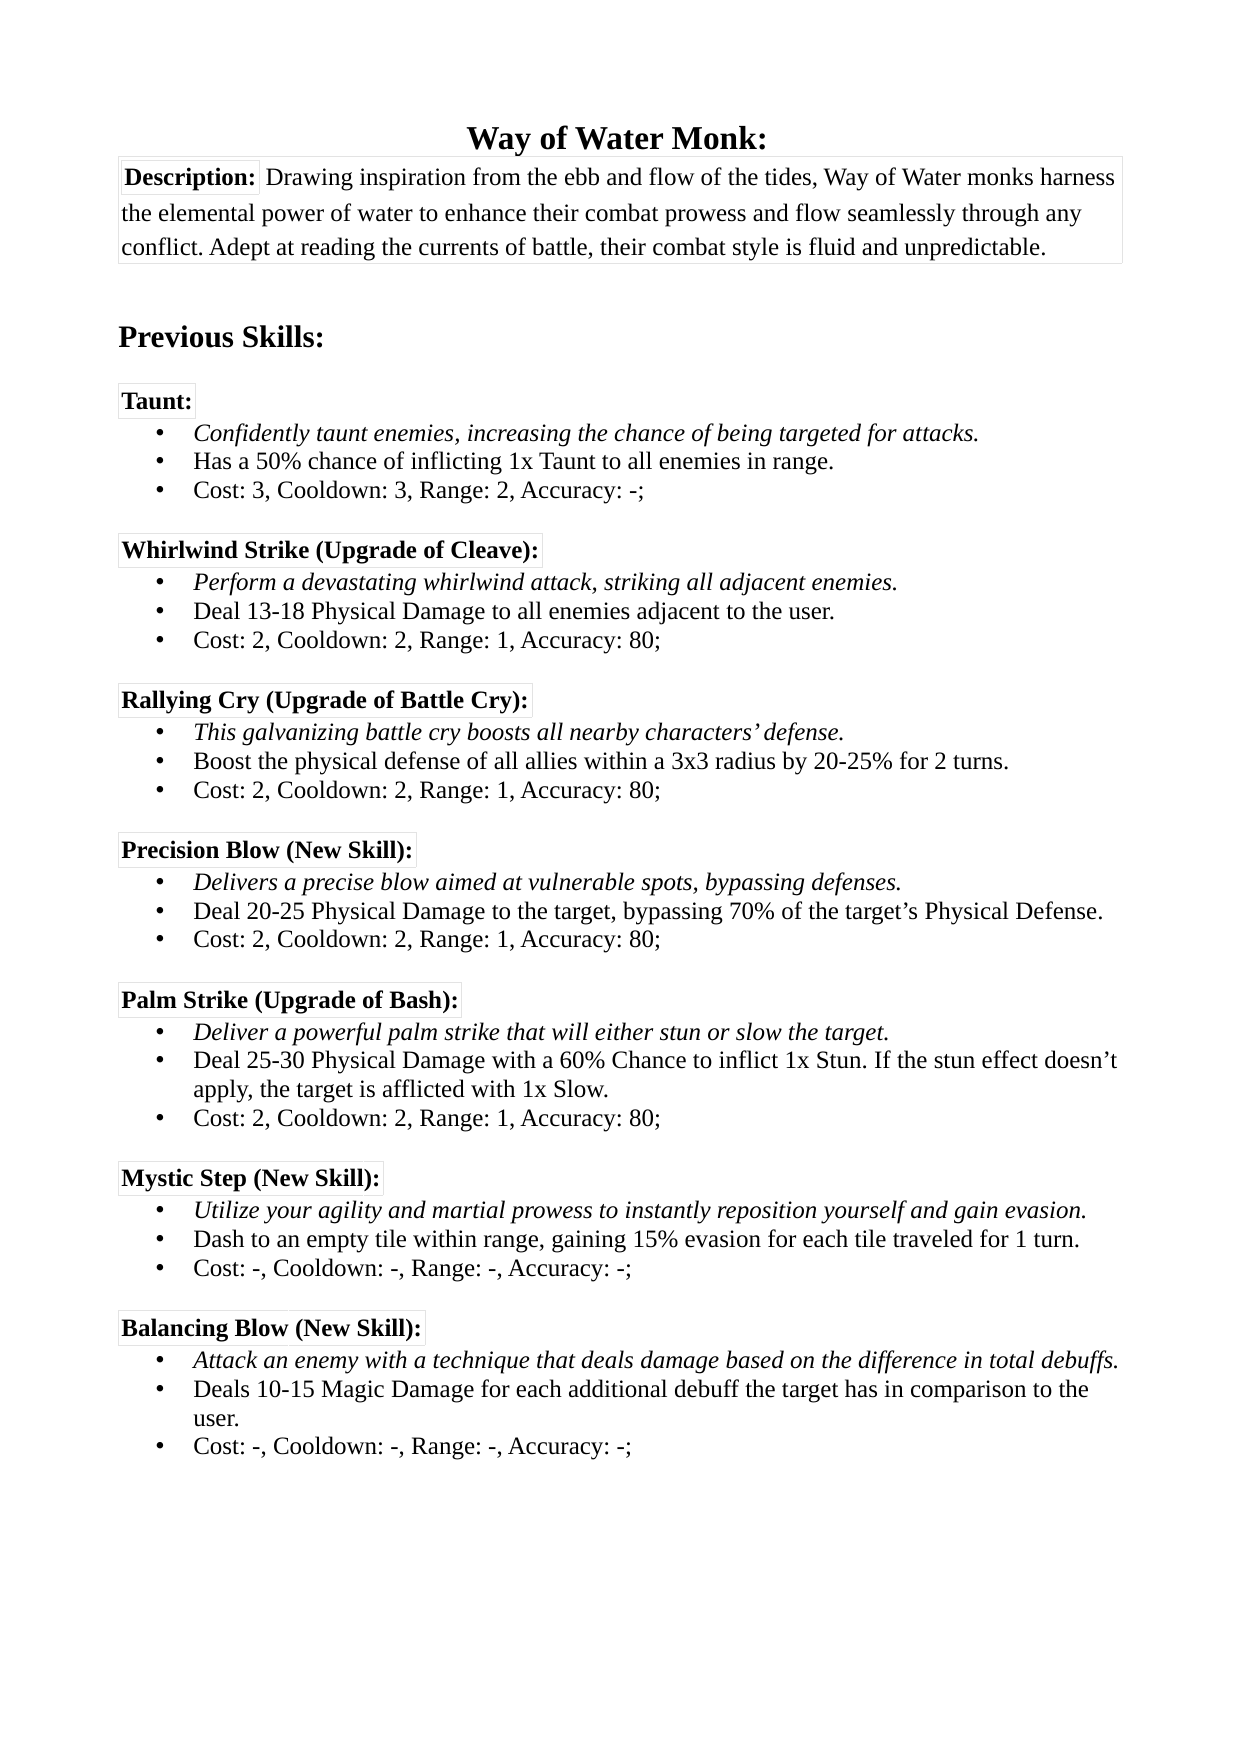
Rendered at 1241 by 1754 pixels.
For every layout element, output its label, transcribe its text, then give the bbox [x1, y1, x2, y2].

text Precision Blow (New Skill): [119, 833, 416, 867]
text [426, 1310, 1122, 1345]
list Cost: 2, Cooldown: 2, Range: 1, Accuracy: 80; [156, 625, 1122, 654]
list Delivers a precise blow aimed at vulnerable spots, bypassing defenses. [156, 867, 1122, 896]
list Cost: 2, Cooldown: 2, Range: 1, Accuracy: 80; [156, 1103, 1122, 1132]
list Deal 20-25 Physical Damage to the target, bypassing 70% of the target’s Physical Defense. [156, 896, 1122, 924]
text Taunt: [119, 384, 195, 418]
list Perform a devastating whirlwind attack, striking all adjacent enemies. [156, 567, 1122, 596]
list Attack an enemy with a technique that deals damage based on the difference in total debuffs. [156, 1345, 1122, 1374]
text Description: Drawing inspiration from the ebb and flow of the tides, Way of Water monks harness the elemental power of water to enhance their combat prowess and flow seamlessly through any conflict. Adept at reading the currents of battle, their combat style is fluid and unpredictable. [119, 157, 1122, 263]
list This galvanizing battle cry boosts all nearby characters’ defense. [156, 717, 1122, 746]
text [462, 982, 1122, 1017]
text Mystic Step (New Skill): [119, 1162, 383, 1195]
text Way of Water Monk: [118, 118, 1122, 156]
list Deals 10-15 Magic Damage for each additional debuff the target has in comparison to the user. [156, 1374, 1122, 1431]
text Palm Strike (Upgrade of Bash): [119, 983, 461, 1017]
text Balancing Blow (New Skill): [119, 1311, 425, 1345]
list Deal 25-30 Physical Damage with a 60% Chance to inflict 1x Stun. If the stun effect doesn’t apply, the target is afflicted with 1x Slow. [156, 1046, 1122, 1103]
list Confidently taunt enemies, increasing the chance of being targeted for attacks. [156, 418, 1122, 446]
list Utilize your agility and martial prowess to instantly reposition yourself and gain evasion. [156, 1195, 1122, 1224]
text [196, 383, 1122, 418]
list Cost: -, Cooldown: -, Range: -, Accuracy: -; [156, 1431, 1122, 1460]
text Previous Skills: [118, 318, 1122, 354]
text [417, 832, 1122, 867]
text [533, 682, 1122, 717]
list Cost: 3, Cooldown: 3, Range: 2, Accuracy: -; [156, 475, 1122, 504]
list Dash to an empty tile within range, gaining 15% evasion for each tile traveled for 1 turn. [156, 1224, 1122, 1253]
list Cost: -, Cooldown: -, Range: -, Accuracy: -; [156, 1253, 1122, 1282]
list Deal 13-18 Physical Damage to all enemies adjacent to the user. [156, 596, 1122, 625]
list Has a 50% chance of inflicting 1x Taunt to all enemies in range. [156, 446, 1122, 475]
text Whirlwind Strike (Upgrade of Cleave): [119, 534, 542, 567]
list Boost the physical defense of all allies within a 3x3 radius by 20-25% for 2 turns. [156, 746, 1122, 775]
list Cost: 2, Cooldown: 2, Range: 1, Accuracy: 80; [156, 775, 1122, 803]
list Cost: 2, Cooldown: 2, Range: 1, Accuracy: 80; [156, 924, 1122, 953]
text [384, 1161, 1122, 1195]
text [543, 533, 1122, 567]
text Rallying Cry (Upgrade of Battle Cry): [119, 684, 532, 717]
list Deliver a powerful palm strike that will either stun or slow the target. [156, 1017, 1122, 1046]
